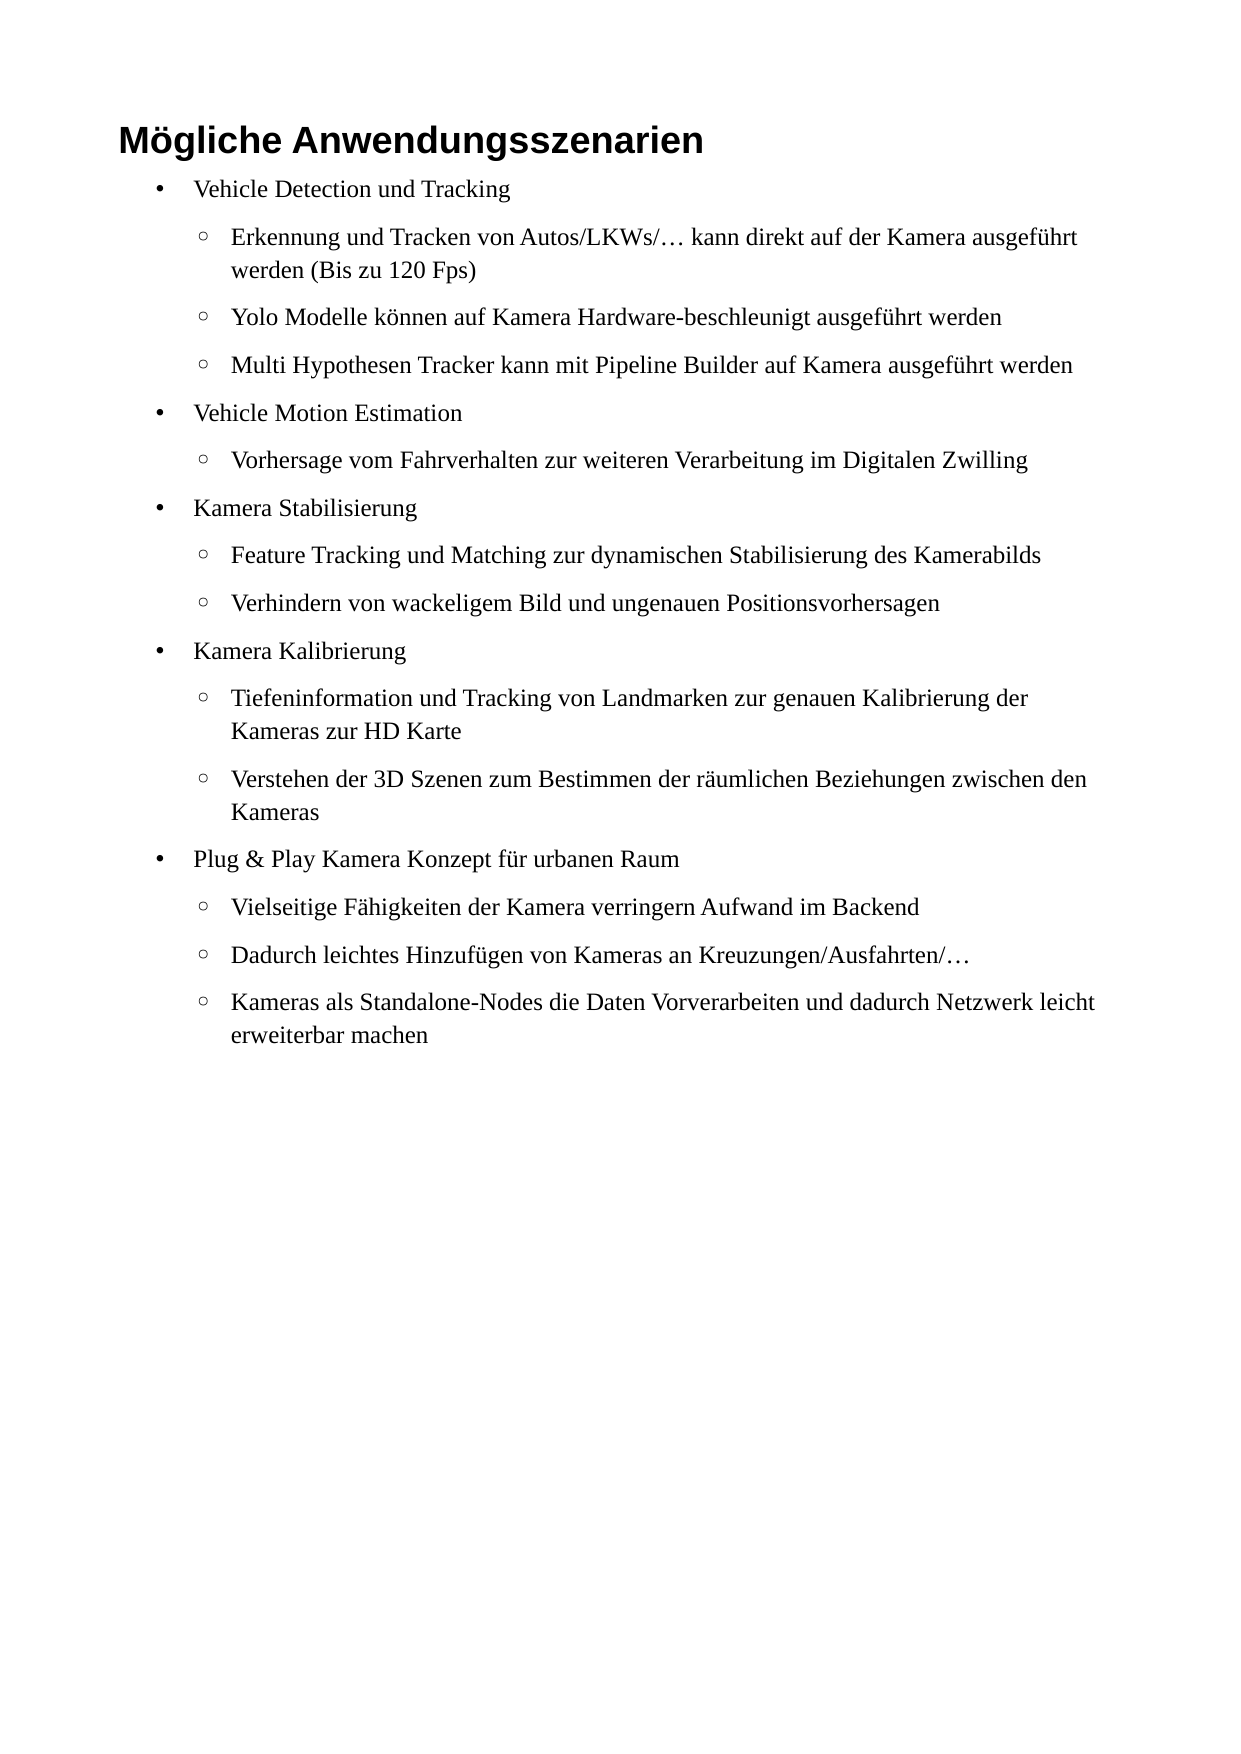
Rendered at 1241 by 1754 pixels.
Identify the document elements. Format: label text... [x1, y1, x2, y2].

list Verhindern von wackeligem Bild und ungenauen Positionsvorhersagen [193, 588, 1122, 617]
list Vehicle Detection und Tracking [156, 174, 1122, 203]
list Plug & Play Kamera Konzept für urbanen Raum [156, 844, 1122, 873]
list Vehicle Motion Estimation [156, 398, 1122, 426]
list Yolo Modelle können auf Kamera Hardware-beschleunigt ausgeführt werden [193, 302, 1122, 331]
list Kameras als Standalone-Nodes die Daten Vorverarbeiten und dadurch Netzwerk leicht erweiterbar machen [193, 987, 1122, 1049]
list Vorhersage vom Fahrverhalten zur weiteren Verarbeitung im Digitalen Zwilling [193, 445, 1122, 474]
list Dadurch leichtes Hinzufügen von Kameras an Kreuzungen/Ausfahrten/… [193, 940, 1122, 968]
list Tiefeninformation und Tracking von Landmarken zur genauen Kalibrierung der Kameras zur HD Karte [193, 683, 1122, 745]
list Feature Tracking und Matching zur dynamischen Stabilisierung des Kamerabilds [193, 541, 1122, 569]
list Verstehen der 3D Szenen zum Bestimmen der räumlichen Beziehungen zwischen den Kameras [193, 764, 1122, 826]
list Erkennung und Tracken von Autos/LKWs/… kann direkt auf der Kamera ausgeführt werden (Bis zu 120 Fps) [193, 222, 1122, 284]
list Multi Hypothesen Tracker kann mit Pipeline Builder auf Kamera ausgeführt werden [193, 350, 1122, 379]
list Vielseitige Fähigkeiten der Kamera verringern Aufwand im Backend [193, 892, 1122, 921]
list Kamera Stabilisierung [156, 493, 1122, 522]
subtitle Mögliche Anwendungsszenarien [118, 118, 1122, 162]
list Kamera Kalibrierung [156, 636, 1122, 664]
